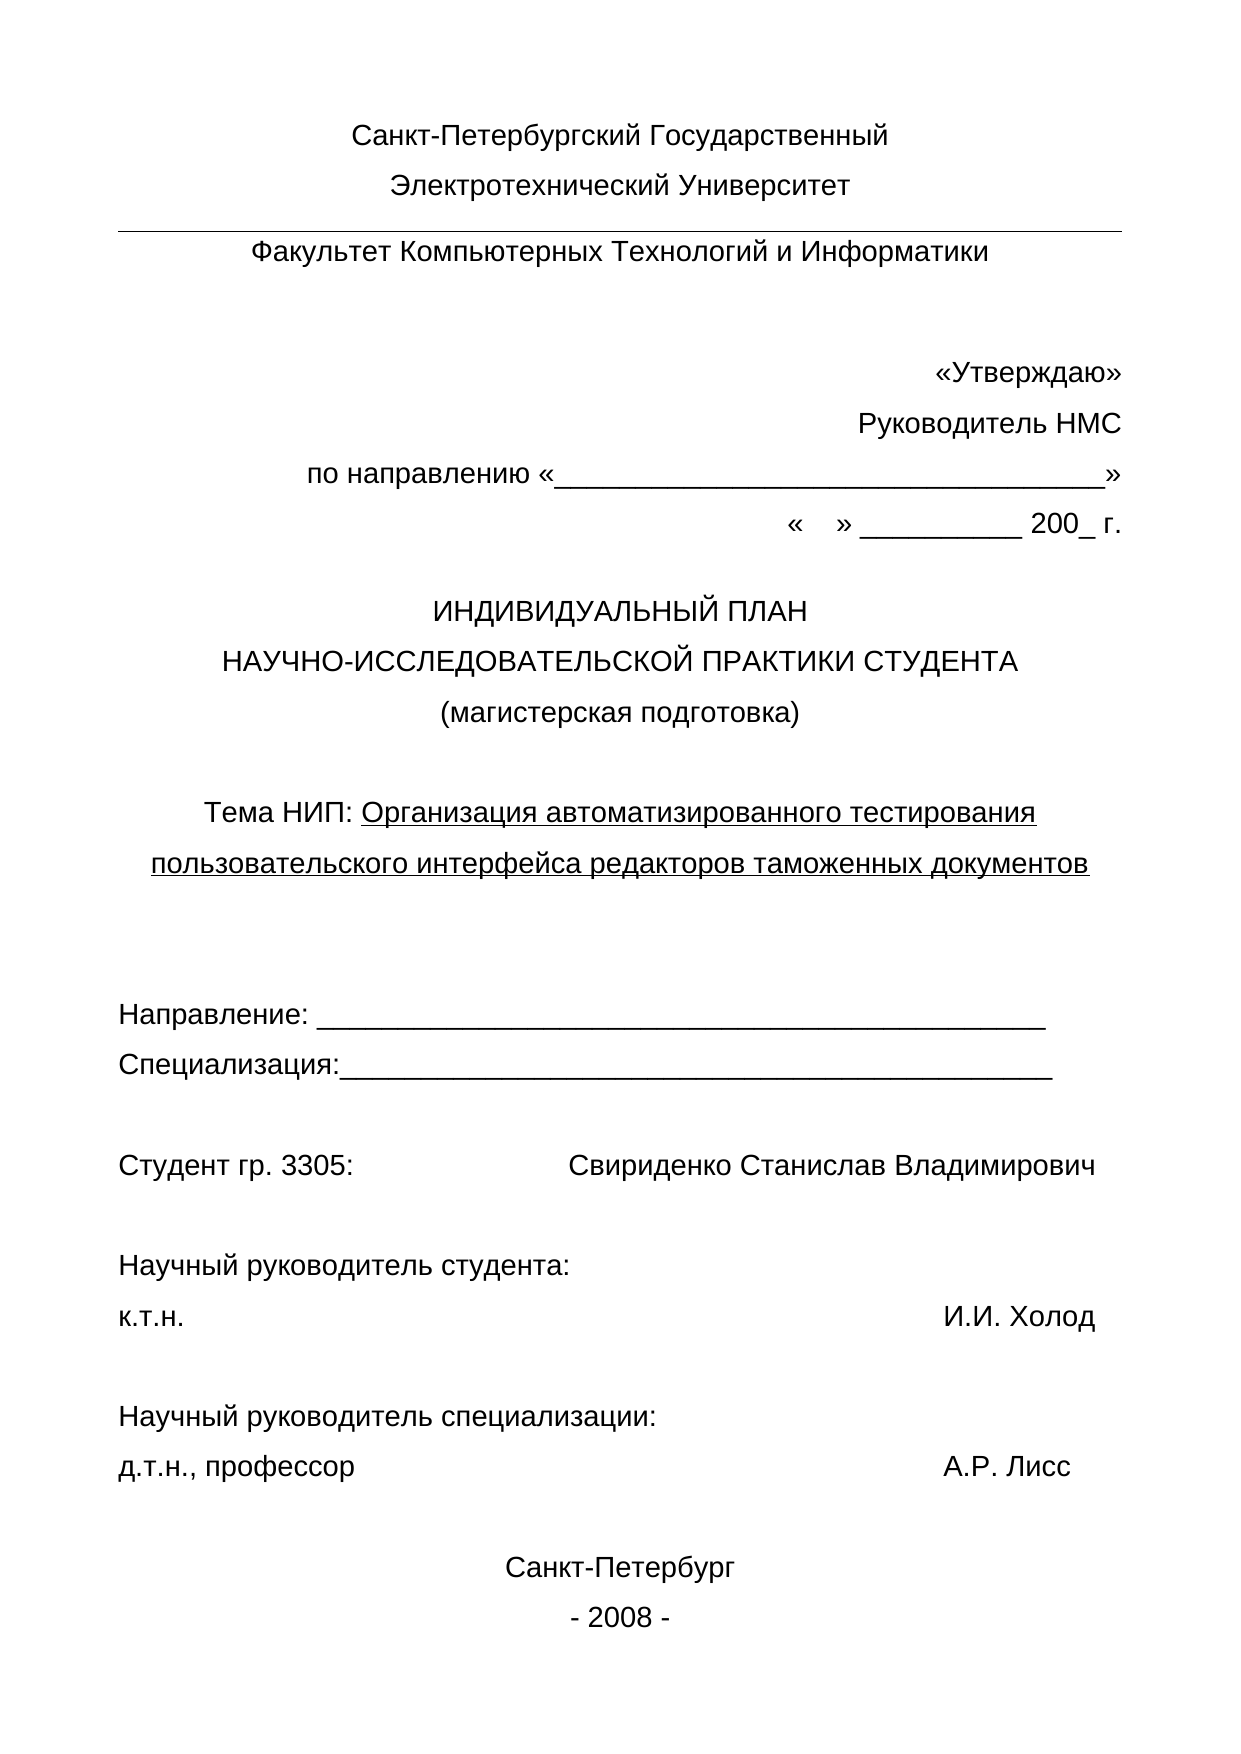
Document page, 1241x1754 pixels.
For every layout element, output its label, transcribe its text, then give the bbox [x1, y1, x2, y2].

text Направление: _____________________________________________ [118, 997, 1122, 1030]
title Санкт-Петербургский Государственный [118, 118, 1122, 152]
subtitle Электротехнический Университет [118, 168, 1122, 202]
text « » __________ 200_ г. [118, 506, 1122, 540]
text (магистерская подготовка) [118, 695, 1122, 728]
subtitle ИНДИВИДУАЛЬНЫЙ ПЛАН [118, 594, 1122, 628]
subtitle Факультет Компьютерных Технологий и Информатики [118, 232, 1122, 268]
text - 2008 - [118, 1600, 1122, 1634]
text Руководитель НМС [118, 406, 1122, 439]
text Студент гр. 3305: Свириденко Станислав Владимирович [118, 1148, 1122, 1181]
subtitle Санкт-Петербург [118, 1550, 1122, 1584]
text «Утверждаю» [118, 355, 1122, 389]
text к.т.н. И.И. Холод [118, 1298, 1122, 1332]
text Научный руководитель студента: [118, 1248, 1122, 1282]
text Специализация:____________________________________________ [118, 1047, 1122, 1081]
text по направлению «__________________________________» [118, 456, 1122, 489]
text д.т.н., профессор А.Р. Лисс [118, 1449, 1122, 1483]
text Научный руководитель специализации: [118, 1399, 1122, 1433]
text НАУЧНО-ИССЛЕДОВАТЕЛЬСКОЙ ПРАКТИКИ СТУДЕНТА [118, 644, 1122, 678]
text Тема НИП: Организация автоматизированного тестирования пользовательского интерфейса редакторов таможенных документов [118, 795, 1122, 879]
